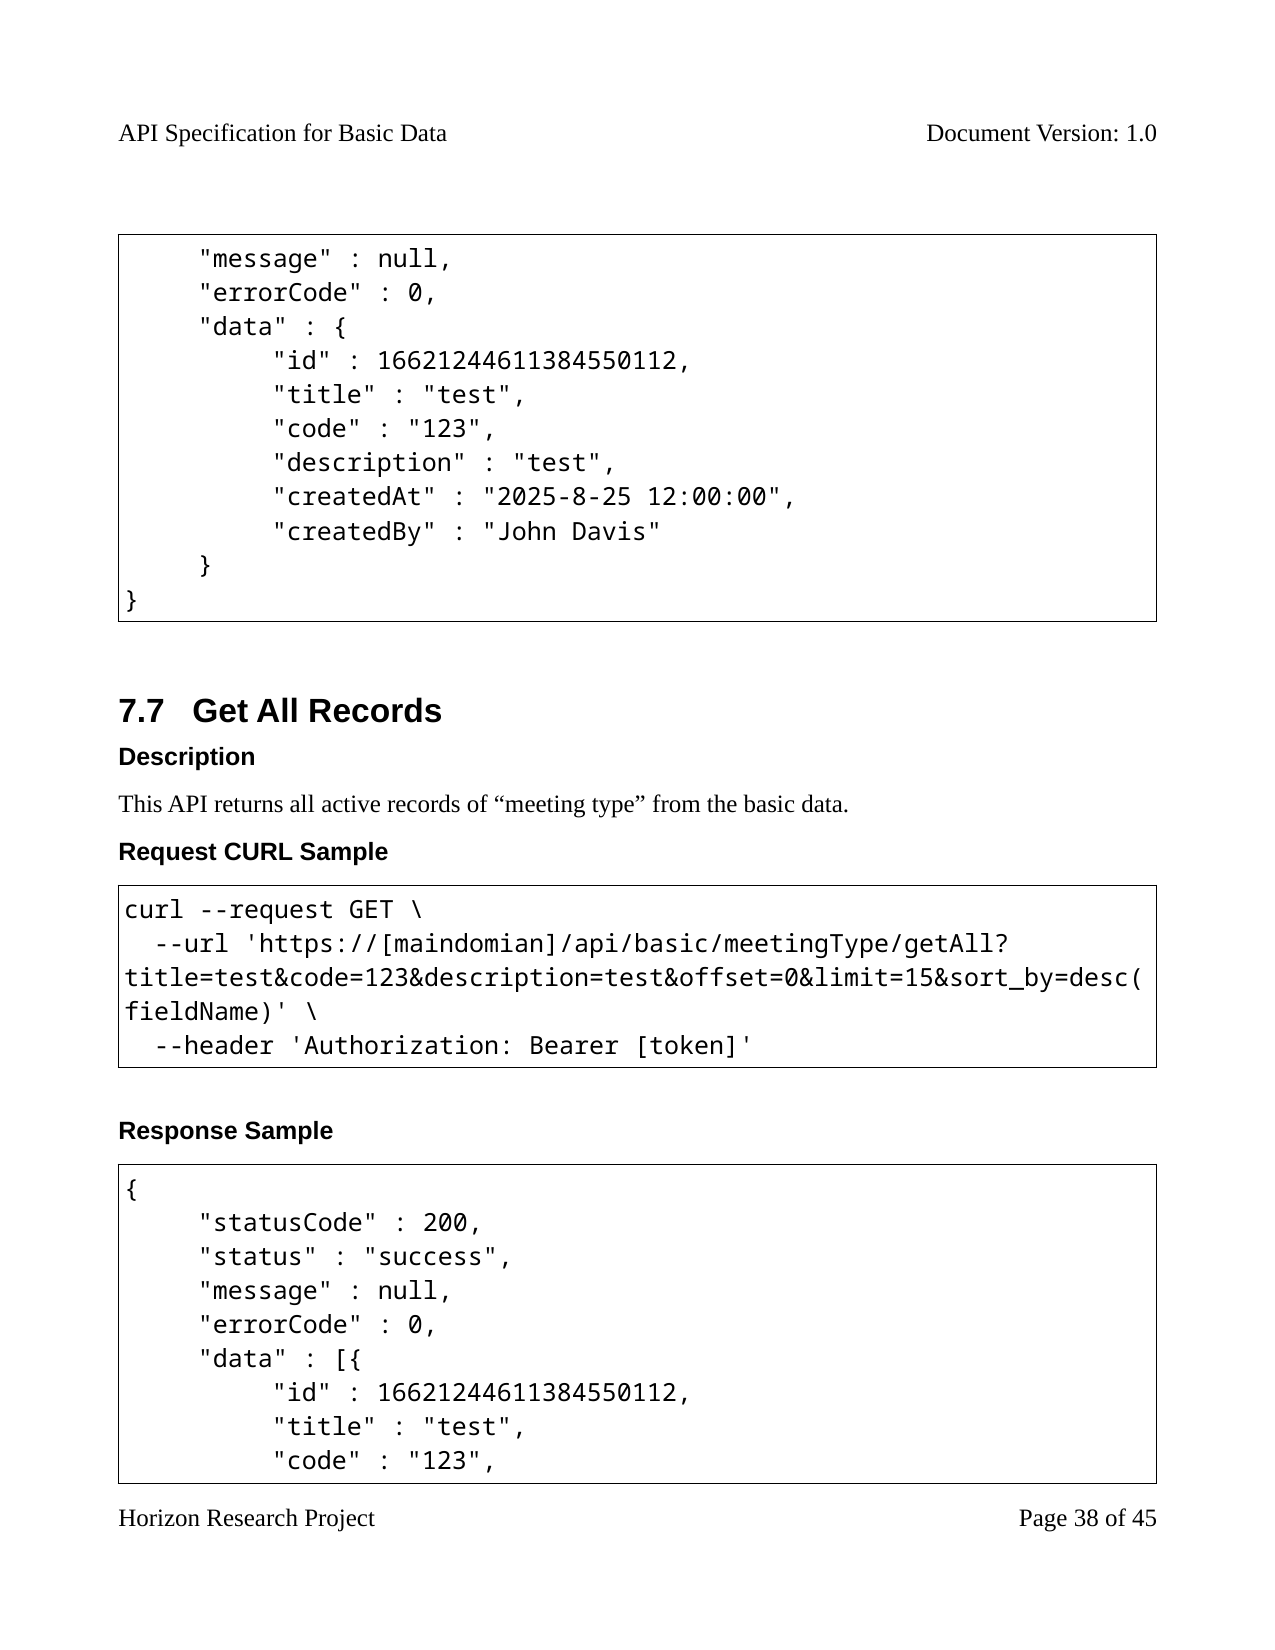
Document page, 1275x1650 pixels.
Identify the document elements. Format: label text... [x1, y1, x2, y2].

text Response Sample [118, 1116, 1157, 1145]
text Request CURL Sample [118, 837, 1157, 866]
table_header { "statusCode" : 200, "status" : "success", "message" : null, "errorCode" : 0, "data" : [{ "id" : 16621244611384550112, "title" : "test", "code" : "123", [119, 1165, 1156, 1483]
table_header "message" : null, "errorCode" : 0, "data" : { "id" : 16621244611384550112, "title" : "test", "code" : "123", "description" : "test", "createdAt" : "2025-8-25 12:00:00", "createdBy" : "John Davis" } } [119, 235, 1156, 621]
text Description [118, 742, 1157, 770]
subtitle Get All Records [118, 691, 1157, 729]
table_header curl --request GET \ --url 'https://[maindomian]/api/basic/meetingType/getAll?title=test&code=123&description=test&offset=0&limit=15&sort_by=desc(fieldName)' \ --header 'Authorization: Bearer [token]' [119, 886, 1156, 1067]
text This API returns all active records of “meeting type” from the basic data. [118, 789, 1157, 818]
